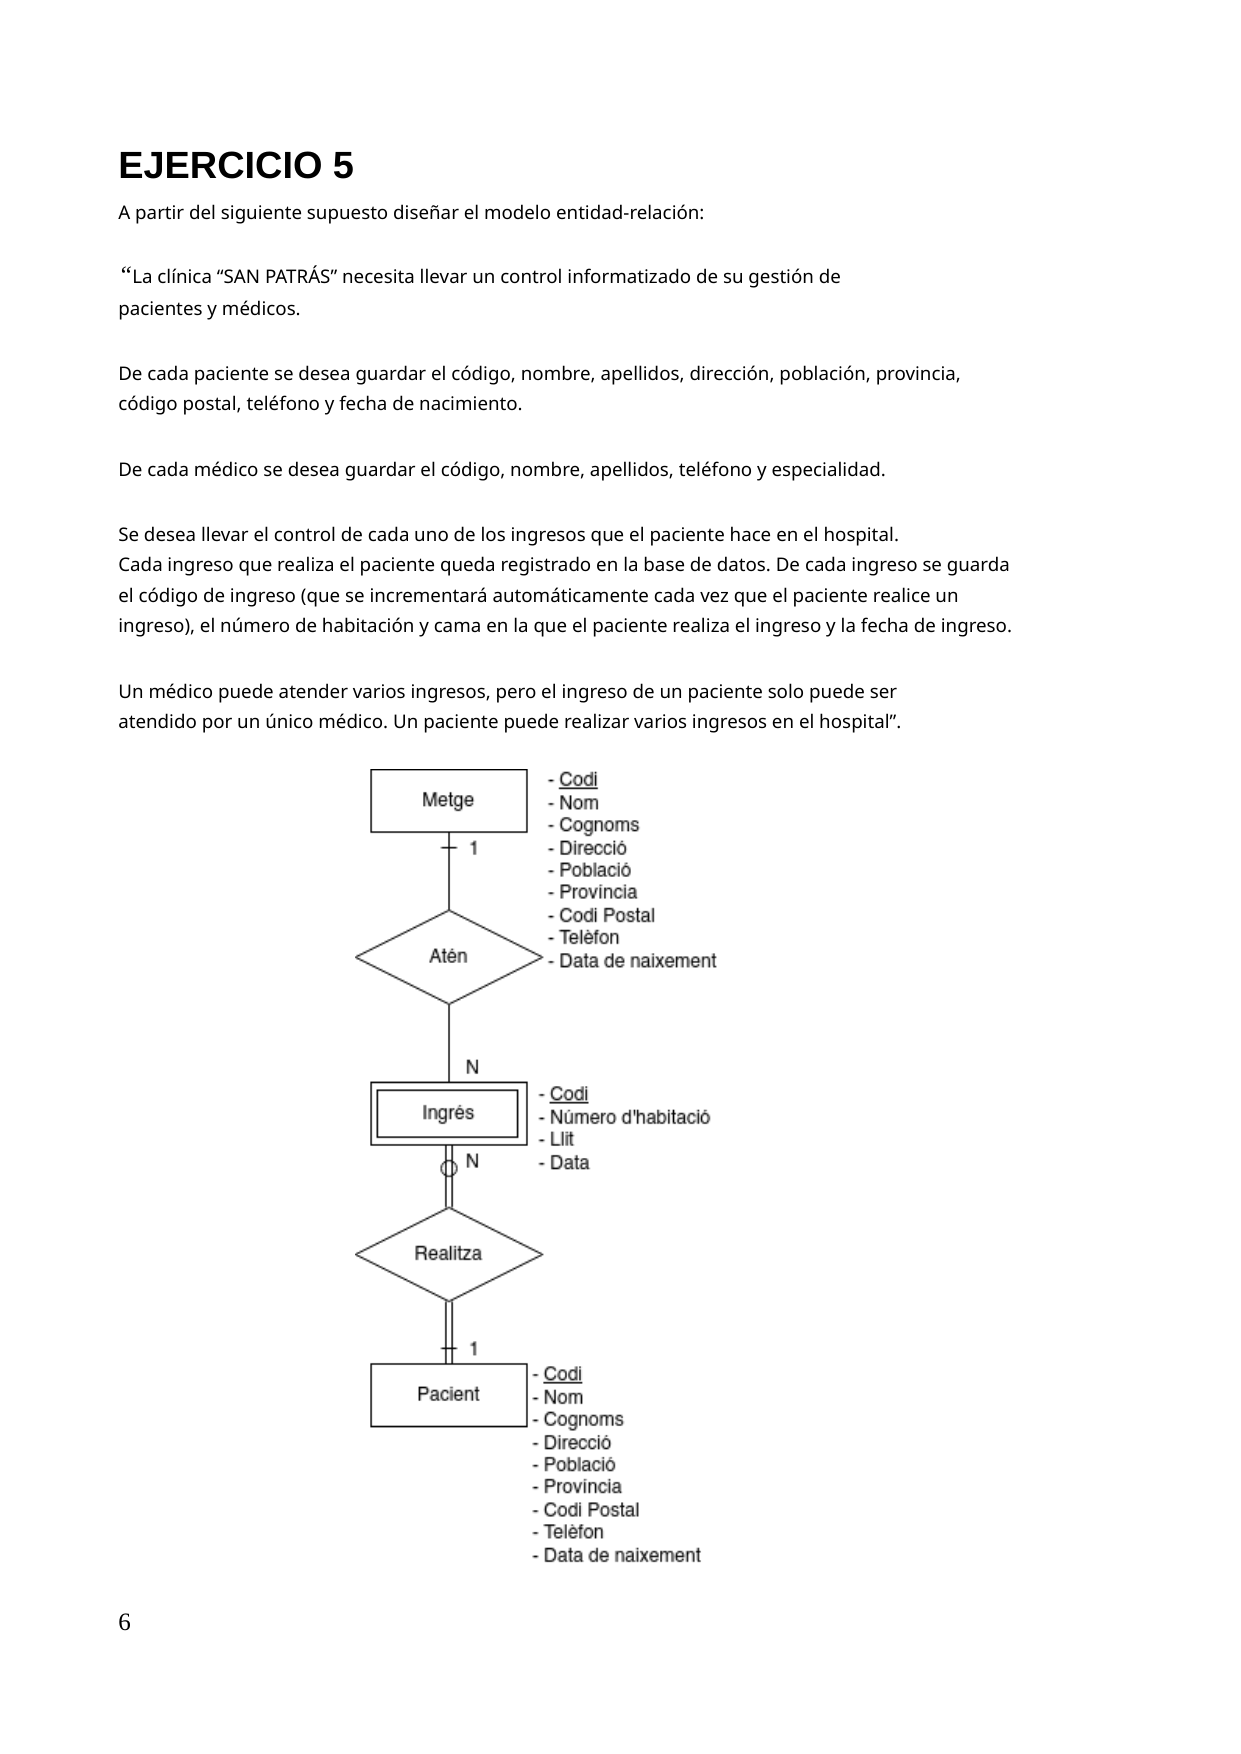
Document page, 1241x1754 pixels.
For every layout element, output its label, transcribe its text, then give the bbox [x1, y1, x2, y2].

text atendido por un único médico. Un paciente puede realizar varios ingresos en el hospital”. [118, 708, 1015, 734]
text A partir del siguiente supuesto diseñar el modelo entidad-relación: [118, 199, 1015, 225]
picture [355, 769, 779, 1570]
text Cada ingreso que realiza el paciente queda registrado en la base de datos. De cada ingreso se guarda el código de ingreso (que se incrementará automáticamente cada vez que el paciente realice un ingreso), el número de habitación y cama en la que el paciente realiza el ingreso y la fecha de ingreso. [118, 552, 1015, 638]
text De cada paciente se desea guardar el código, nombre, apellidos, dirección, población, provincia, código postal, teléfono y fecha de nacimiento. [118, 360, 1015, 416]
subtitle EJERCICIO 5 [118, 143, 1015, 187]
text pacientes y médicos. [118, 295, 1015, 321]
text “La clínica “SAN PATRÁS” necesita llevar un control informatizado de su gestión de [118, 261, 1015, 289]
text Un médico puede atender varios ingresos, pero el ingreso de un paciente solo puede ser [118, 678, 1015, 703]
text De cada médico se desea guardar el código, nombre, apellidos, teléfono y especialidad. [118, 456, 1015, 481]
text Se desea llevar el control de cada uno de los ingresos que el paciente hace en el hospital. [118, 521, 1015, 546]
